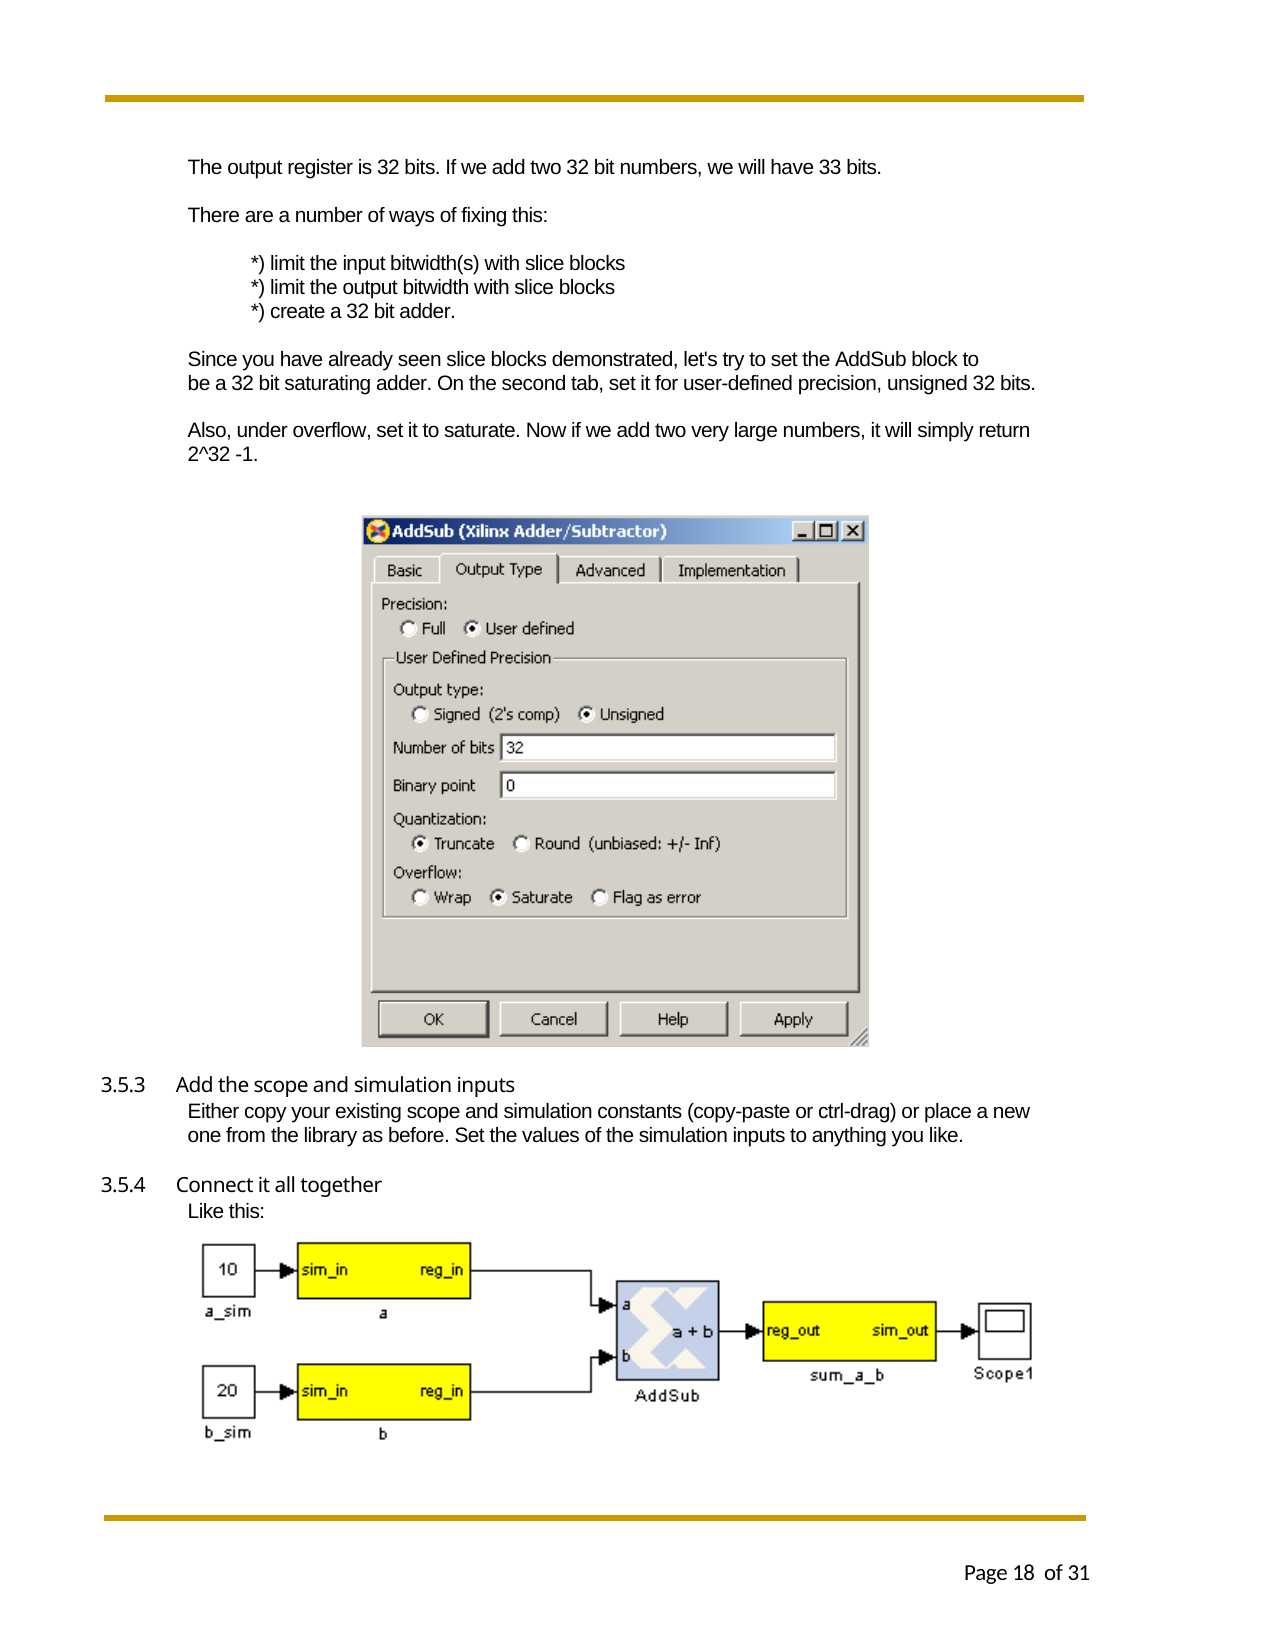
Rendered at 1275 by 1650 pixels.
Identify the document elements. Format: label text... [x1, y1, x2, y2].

text *) limit the input bitwidth(s) with slice blocks [187, 251, 1062, 274]
text The output register is 32 bits. If we add two 32 bit numbers, we will have 33 bits. [187, 155, 1062, 179]
picture [361, 514, 869, 1047]
text Since you have already seen slice blocks demonstrated, let's try to set the AddSub block to [187, 346, 1062, 370]
text Like this: [187, 1199, 1062, 1223]
text Either copy your existing scope and simulation constants (copy-paste or ctrl-drag) or place a new one from the library as before. Set the values of the simulation inputs to anything you like. [187, 1098, 1062, 1146]
text *) limit the output bitwidth with slice blocks [187, 274, 1062, 298]
picture [187, 1227, 1063, 1459]
subtitle Add the scope and simulation inputs [101, 1070, 1062, 1098]
text *) create a 32 bit adder. [187, 298, 1062, 322]
text There are a number of ways of fixing this: [187, 203, 1062, 227]
text be a 32 bit saturating adder. On the second tab, set it for user-defined precision, unsigned 32 bits. [187, 370, 1062, 394]
text Also, under overflow, set it to saturate. Now if we add two very large numbers, it will simply return 2^32 -1. [187, 418, 1062, 466]
subtitle Connect it all together [101, 1170, 1062, 1199]
